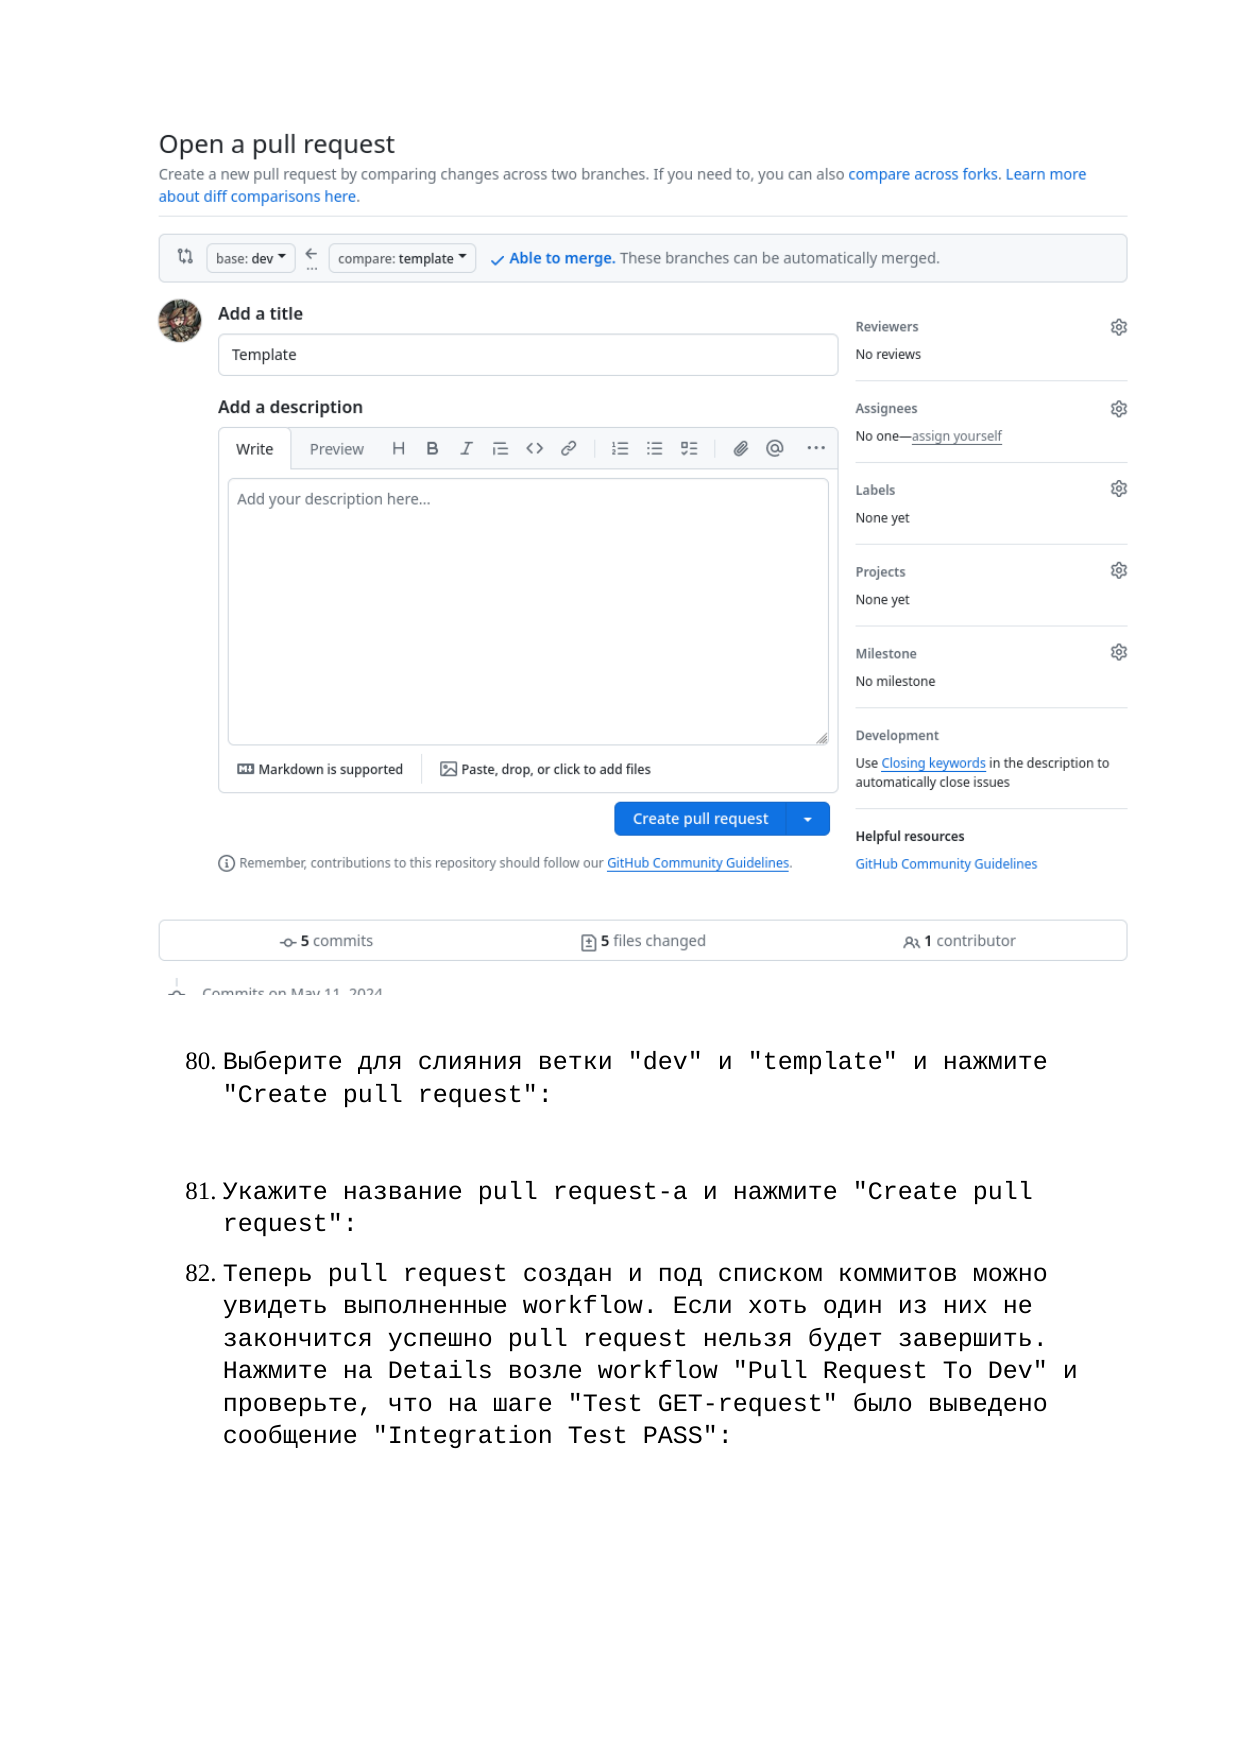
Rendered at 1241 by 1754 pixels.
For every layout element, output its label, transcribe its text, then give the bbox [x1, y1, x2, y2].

list Выберите для слияния ветки "dev" и "template" и нажмите "Create pull request": [185, 1046, 1152, 1110]
list Теперь pull request создан и под списком коммитов можно увидеть выполненные workflow. Если хоть один из них не закончится успешно pull request нельзя будет завершить. Нажмите на Details возле workflow "Pull Request To Dev" и проверьте, что на шаге "Test GET-request" было выведено сообщение "Integration Test PASS": [185, 1258, 1152, 1451]
list Укажите название pull request-a и нажмите "Create pull request": [185, 1176, 1152, 1239]
picture [147, 118, 1152, 995]
